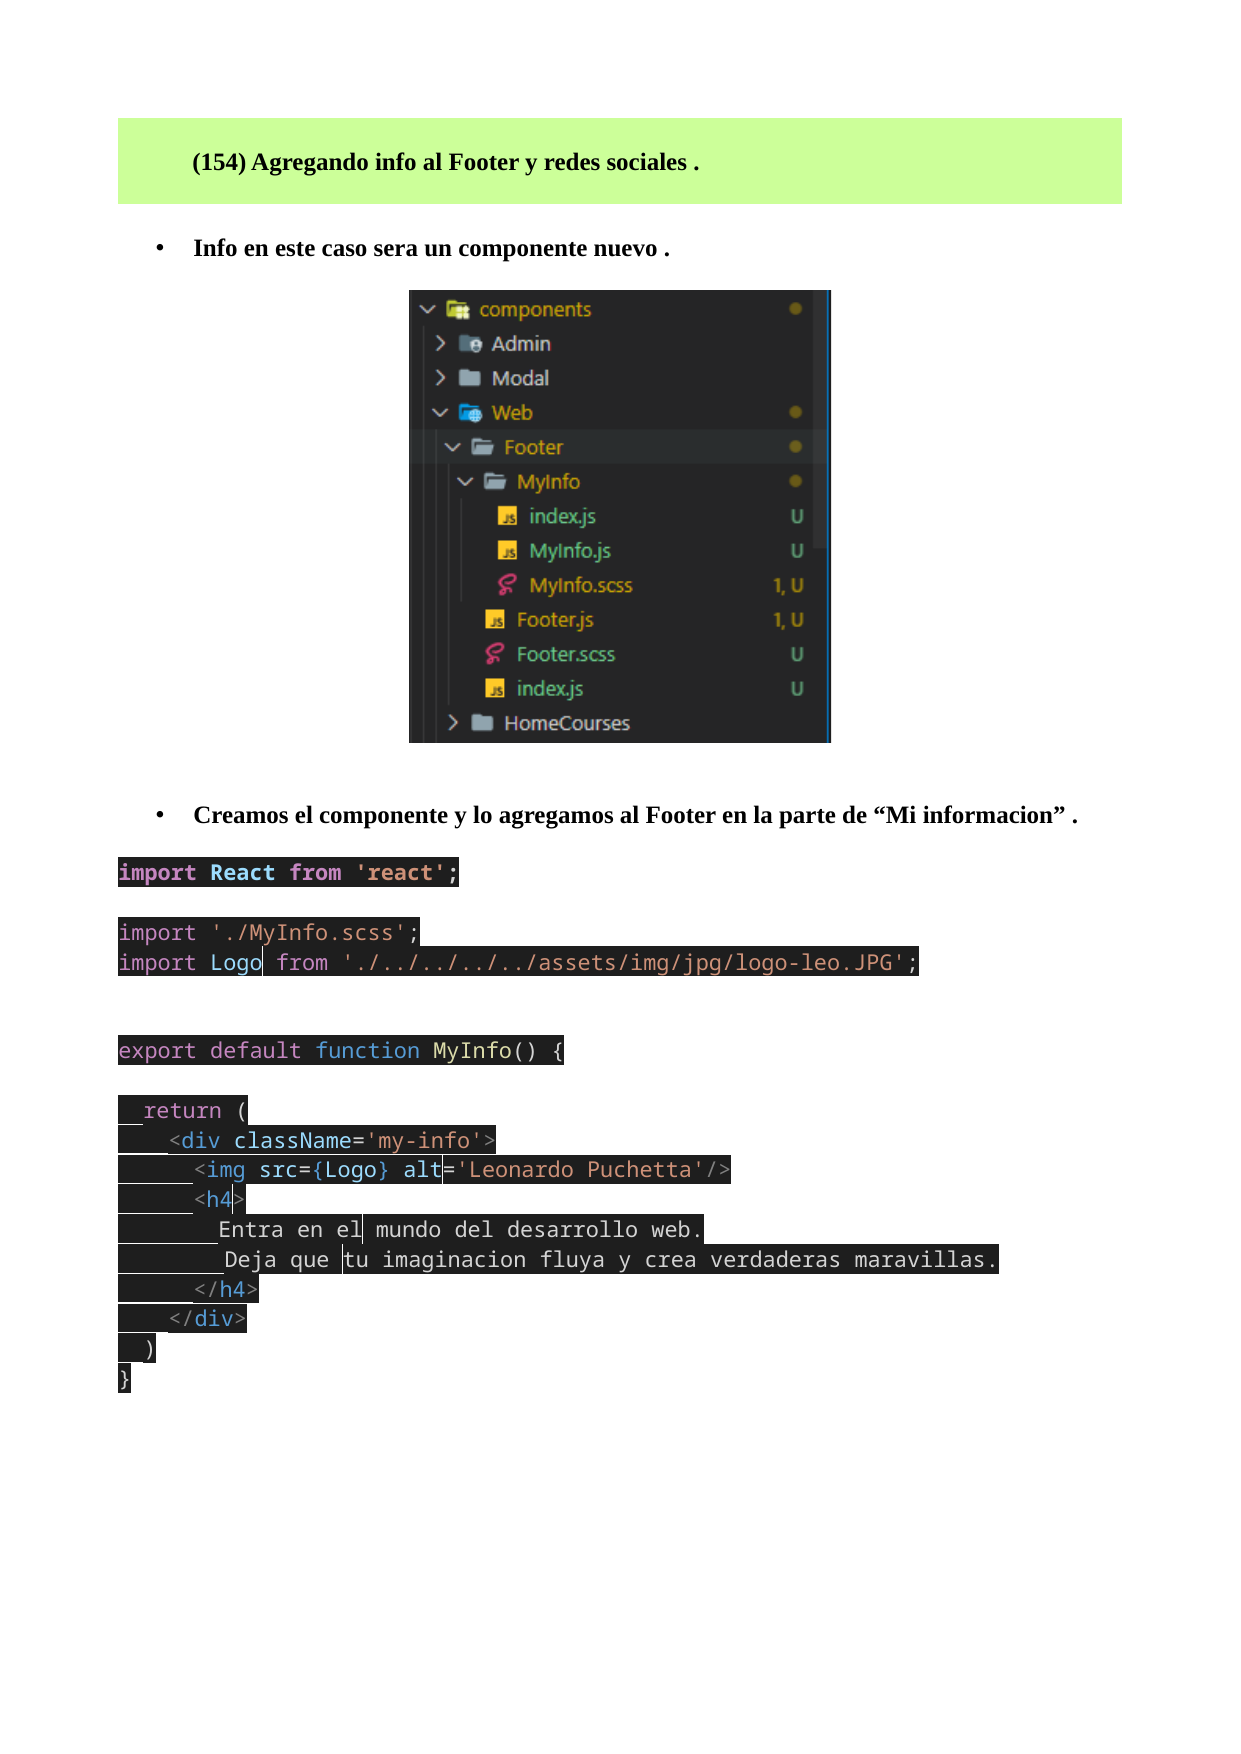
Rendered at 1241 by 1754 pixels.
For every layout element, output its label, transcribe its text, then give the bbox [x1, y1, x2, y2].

picture [409, 290, 832, 743]
text <img src={Logo} alt='Leonardo Puchetta'/> [118, 1154, 1122, 1184]
text (154) Agregando info al Footer y redes sociales . [118, 147, 1122, 176]
text Entra en el mundo del desarrollo web. [118, 1214, 1122, 1244]
text ) [118, 1333, 1122, 1363]
text import React from 'react'; [118, 857, 1122, 887]
text } [118, 1363, 1122, 1393]
text import Logo from './../../../../assets/img/jpg/logo-leo.JPG'; [118, 946, 1122, 976]
text </div> [118, 1303, 1122, 1333]
text </h4> [118, 1274, 1122, 1303]
list Creamos el componente y lo agregamos al Footer en la parte de “Mi informacion” . [156, 800, 1122, 828]
text export default function MyInfo() { [118, 1035, 1122, 1065]
list Info en este caso sera un componente nuevo . [156, 233, 1122, 262]
text return ( [118, 1095, 1122, 1125]
text Deja que tu imaginacion fluya y crea verdaderas maravillas. [118, 1244, 1122, 1274]
text <div className='my-info'> [118, 1125, 1122, 1154]
text import './MyInfo.scss'; [118, 917, 1122, 946]
text <h4> [118, 1184, 1122, 1214]
